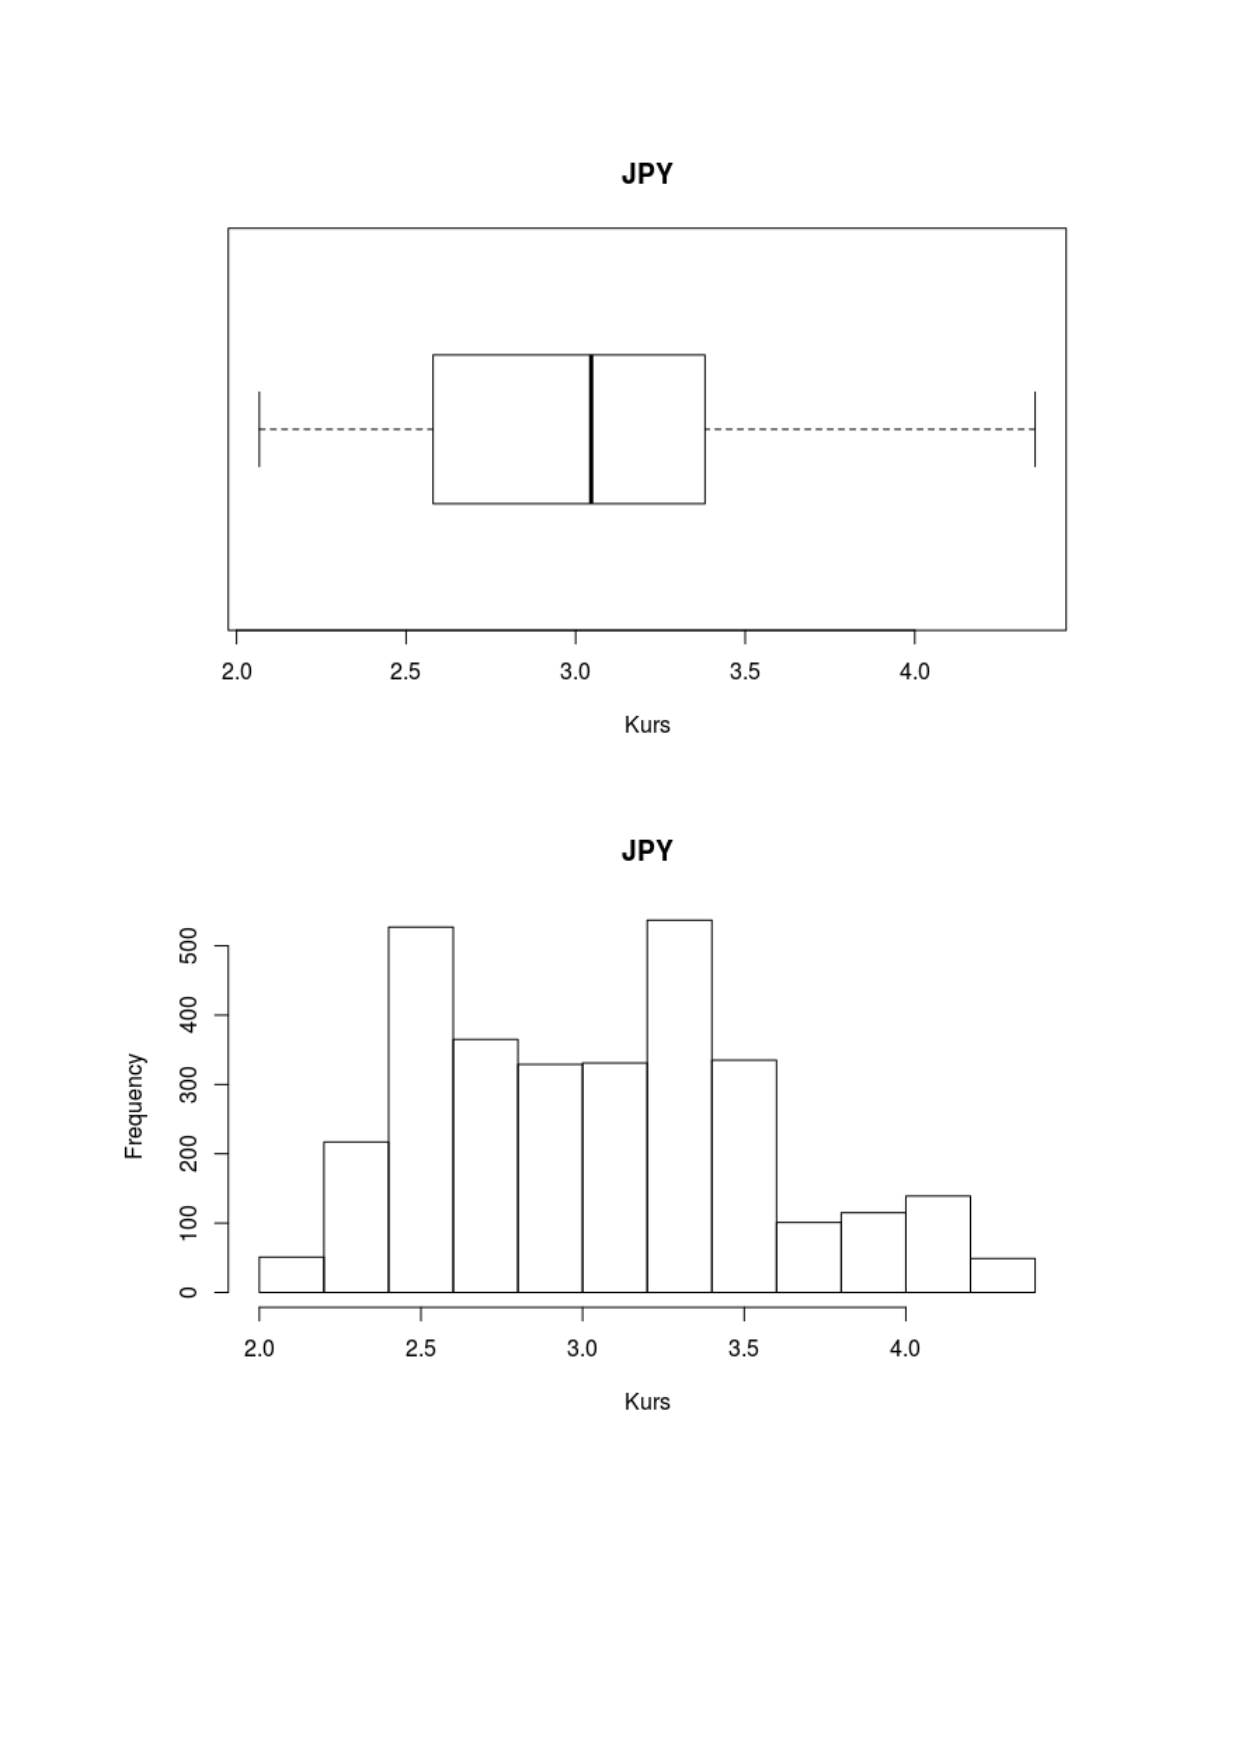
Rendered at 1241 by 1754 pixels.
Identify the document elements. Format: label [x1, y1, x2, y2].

picture [118, 118, 1123, 768]
picture [118, 795, 1123, 1445]
